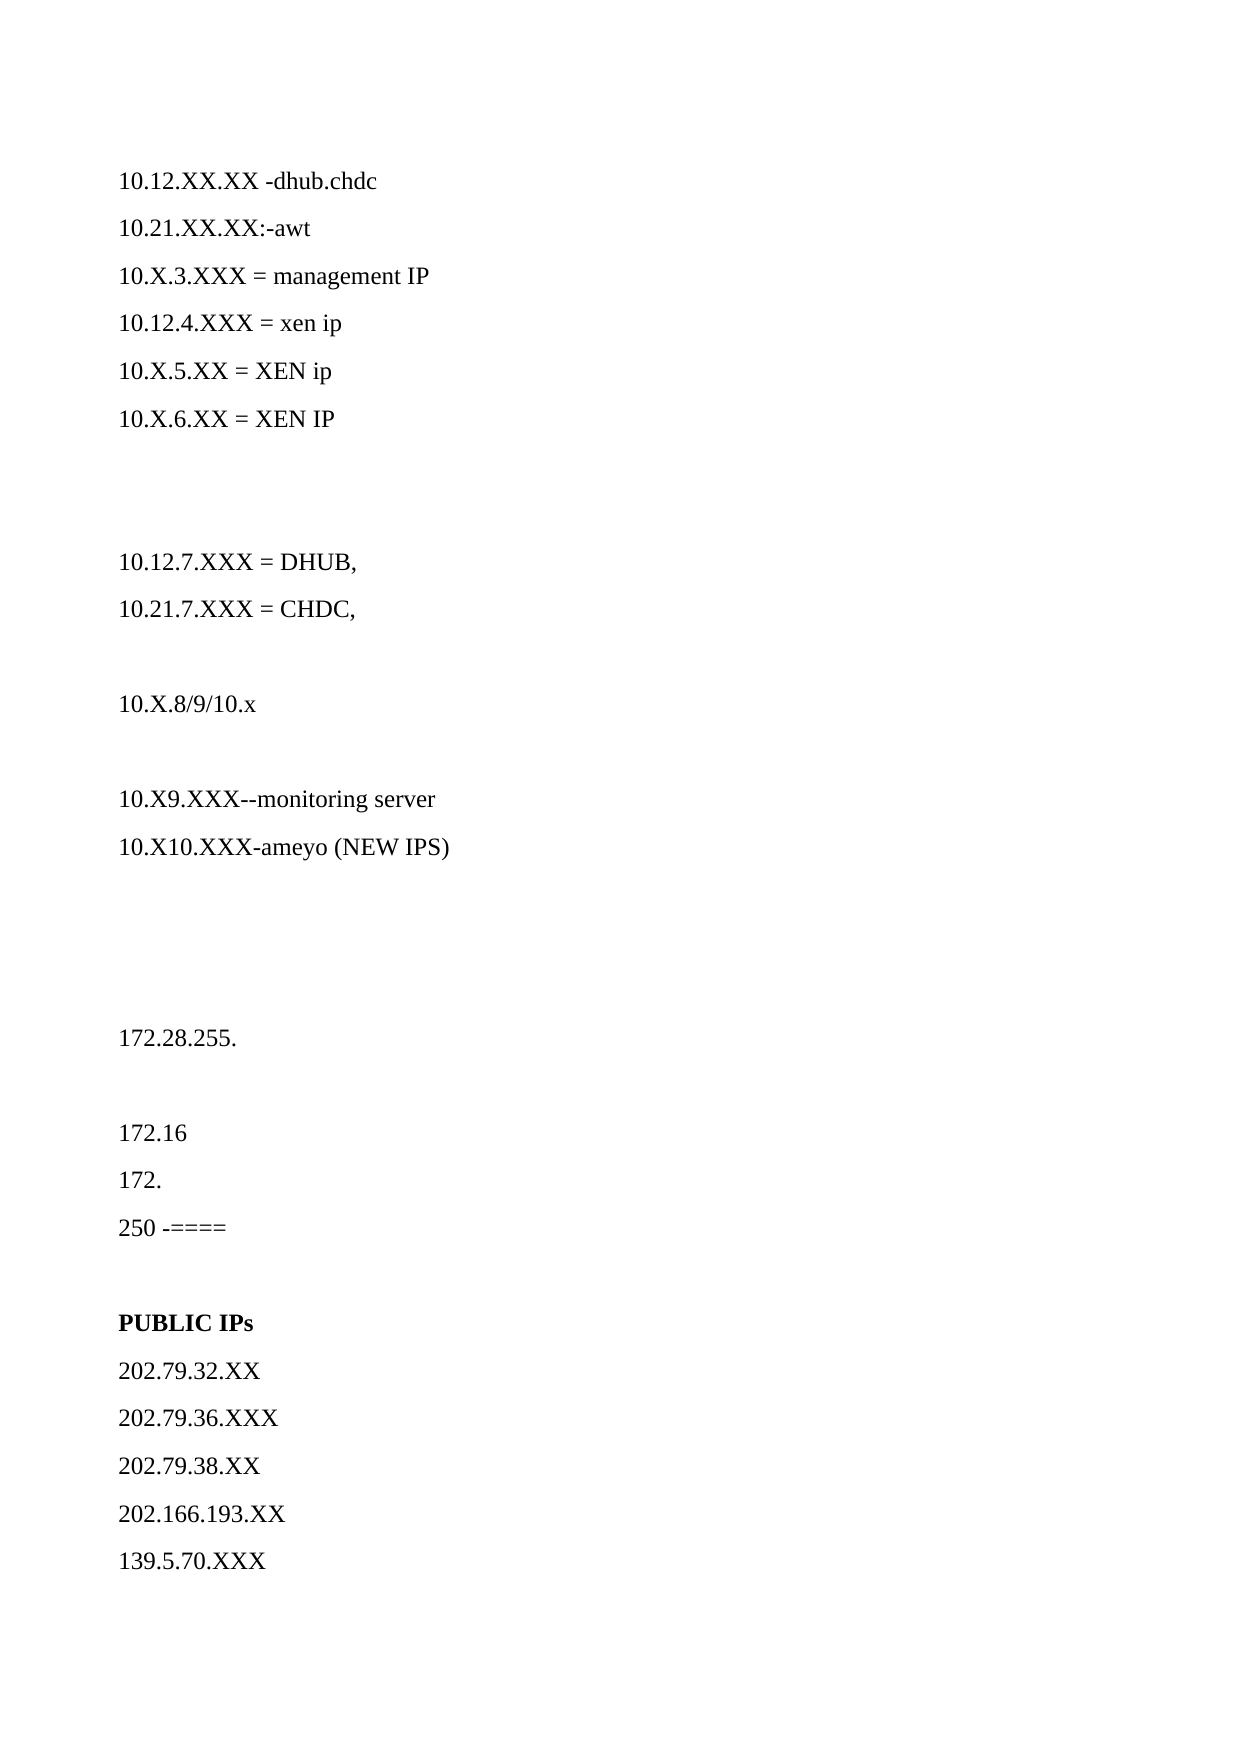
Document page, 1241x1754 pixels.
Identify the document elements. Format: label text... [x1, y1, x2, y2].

text 10.21.XX.XX:-awt [118, 213, 1122, 242]
text 10.21.7.XXX = CHDC, [118, 594, 1122, 623]
text 172.16 [118, 1118, 1122, 1147]
text 10.X10.XXX-ameyo (NEW IPS) [118, 832, 1122, 861]
text 10.X.3.XXX = management IP [118, 261, 1122, 290]
text 172. [118, 1165, 1122, 1194]
text 10.12.XX.XX -dhub.chdc [118, 166, 1122, 194]
text 10.X9.XXX--monitoring server [118, 784, 1122, 813]
text 250 -==== [118, 1213, 1122, 1242]
text 202.79.38.XX [118, 1451, 1122, 1480]
text 10.12.7.XXX = DHUB, [118, 547, 1122, 575]
text 172.28.255. [118, 1023, 1122, 1051]
text 202.79.36.XXX [118, 1403, 1122, 1432]
text 10.X.5.XX = XEN ip [118, 356, 1122, 385]
text 10.X.6.XX = XEN IP [118, 404, 1122, 432]
text PUBLIC IPs [118, 1308, 1122, 1337]
text 202.79.32.XX [118, 1356, 1122, 1384]
text 10.X.8/9/10.x [118, 689, 1122, 718]
text 139.5.70.XXX [118, 1546, 1122, 1575]
text 202.166.193.XX [118, 1499, 1122, 1527]
text 10.12.4.XXX = xen ip [118, 308, 1122, 337]
